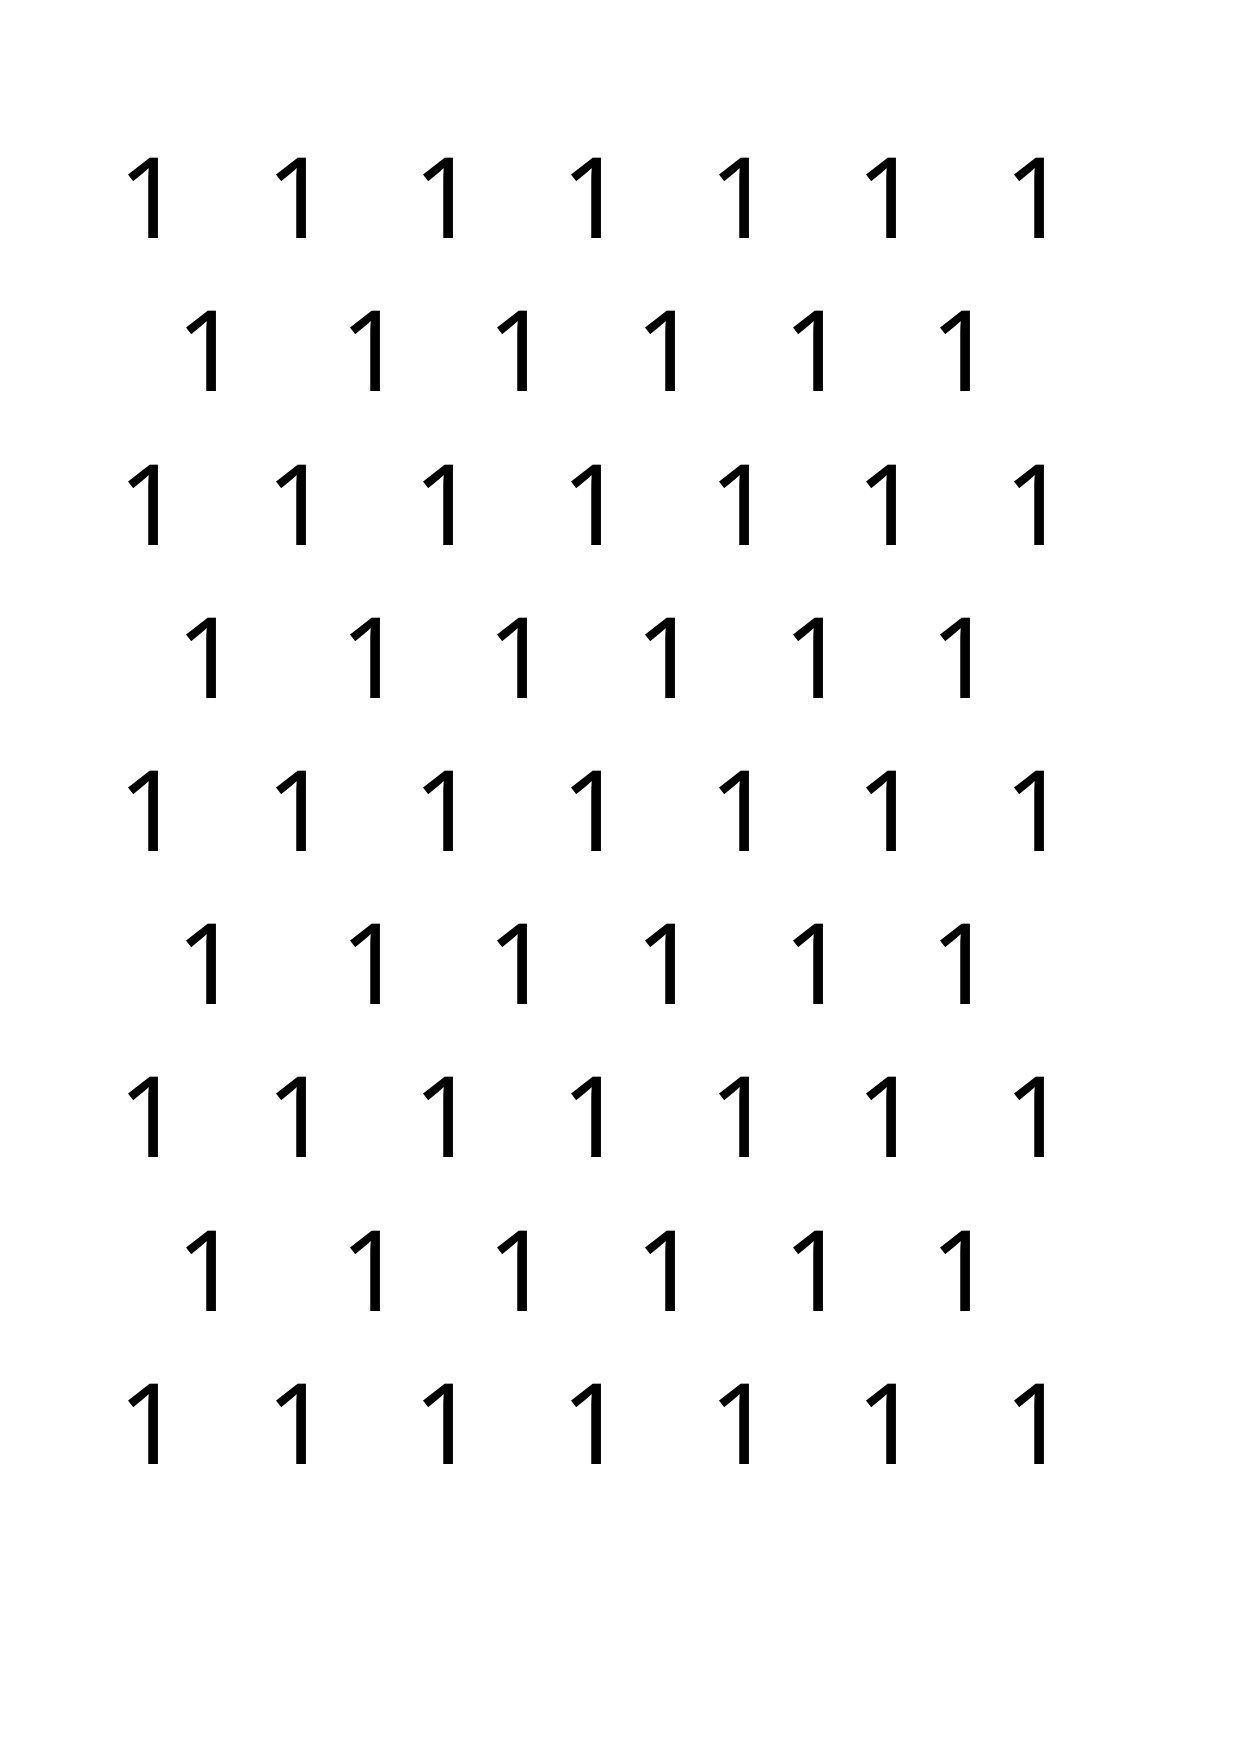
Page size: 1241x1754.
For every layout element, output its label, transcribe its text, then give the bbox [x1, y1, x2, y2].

text 1 1 1 1 1 1 1 [118, 118, 1122, 271]
text 1 1 1 1 1 1 1 [118, 731, 1122, 884]
text 1 1 1 1 1 1 [118, 1191, 1122, 1344]
text 1 1 1 1 1 1 [118, 271, 1122, 424]
text 1 1 1 1 1 1 [118, 578, 1122, 731]
text 1 1 1 1 1 1 [118, 884, 1122, 1037]
text 1 1 1 1 1 1 1 [118, 1037, 1122, 1191]
text 1 1 1 1 1 1 1 [118, 1344, 1122, 1497]
text 1 1 1 1 1 1 1 [118, 424, 1122, 578]
